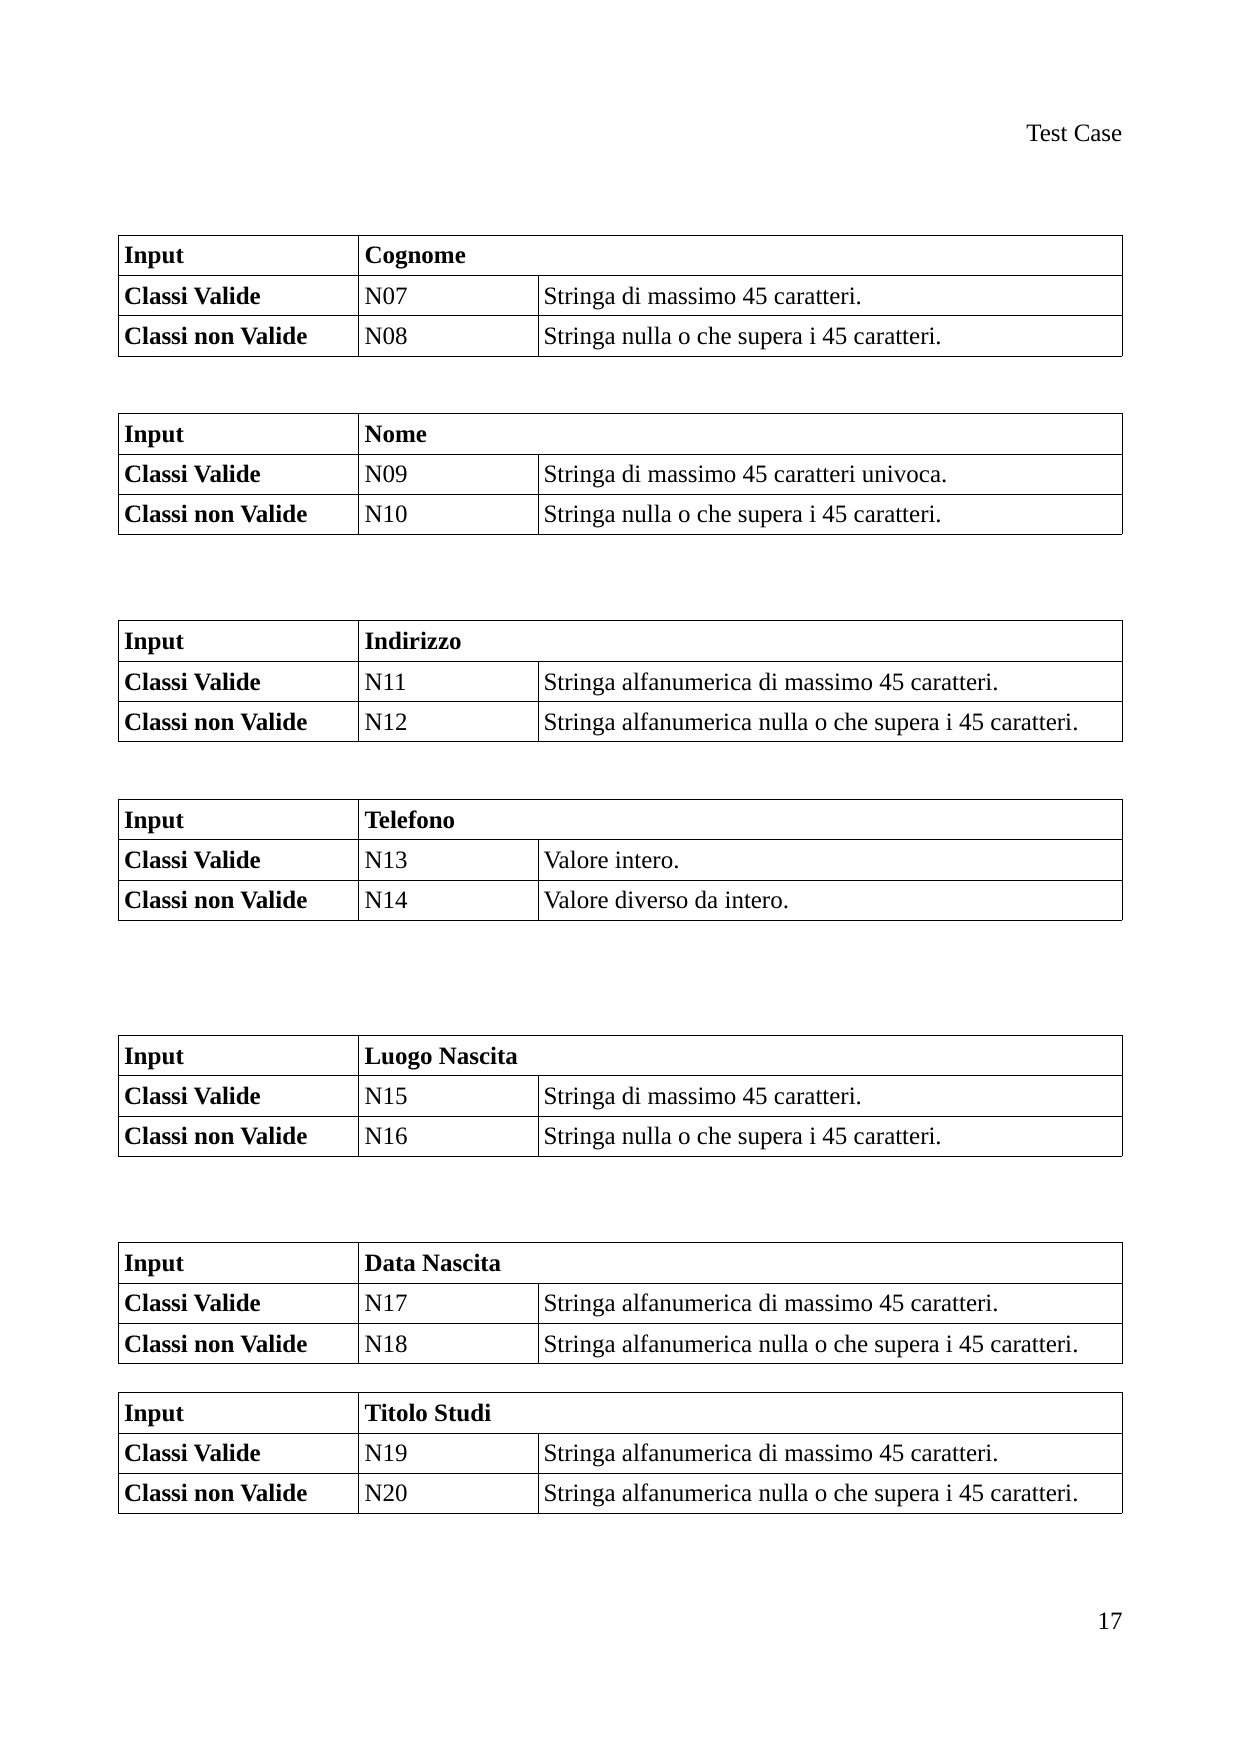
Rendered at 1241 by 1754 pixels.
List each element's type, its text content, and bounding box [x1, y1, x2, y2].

table_header Data Nascita [359, 1243, 1122, 1283]
table_cell N14 [359, 881, 538, 920]
table_header Input [119, 800, 358, 839]
table_cell Stringa alfanumerica di massimo 45 caratteri. [539, 1434, 1122, 1473]
table_header Nome [359, 414, 1122, 453]
table_cell Stringa alfanumerica di massimo 45 caratteri. [539, 1284, 1122, 1323]
table_cell N09 [359, 455, 538, 494]
table_cell Classi Valide [119, 1076, 358, 1116]
table_cell Stringa alfanumerica nulla o che supera i 45 caratteri. [539, 1474, 1122, 1513]
table_cell Classi non Valide [119, 1474, 358, 1513]
table_cell Stringa di massimo 45 caratteri. [539, 1076, 1122, 1116]
table_header Luogo Nascita [359, 1036, 1122, 1075]
table_cell Stringa nulla o che supera i 45 caratteri. [539, 495, 1122, 534]
table_header Cognome [359, 236, 1122, 275]
table_cell N10 [359, 495, 538, 534]
table_cell Stringa di massimo 45 caratteri. [539, 276, 1122, 315]
table_cell Classi Valide [119, 276, 358, 315]
table_cell N16 [359, 1117, 538, 1156]
table_header Input [119, 236, 358, 275]
table_cell Classi non Valide [119, 1117, 358, 1156]
table_cell Classi non Valide [119, 1324, 358, 1363]
table_cell Classi non Valide [119, 881, 358, 920]
table_cell N15 [359, 1076, 538, 1116]
table_cell Classi Valide [119, 1284, 358, 1323]
table_cell N17 [359, 1284, 538, 1323]
table_header Input [119, 1036, 358, 1075]
table_cell Classi non Valide [119, 316, 358, 356]
table_cell Classi Valide [119, 1434, 358, 1473]
table_cell Classi non Valide [119, 495, 358, 534]
table_header Titolo Studi [359, 1393, 1122, 1432]
table_cell N08 [359, 316, 538, 356]
table_header Input [119, 414, 358, 453]
table_cell Stringa alfanumerica di massimo 45 caratteri. [539, 662, 1122, 701]
table_cell Classi Valide [119, 662, 358, 701]
table_header Input [119, 1243, 358, 1283]
table_cell N13 [359, 840, 538, 879]
table_cell N11 [359, 662, 538, 701]
table_cell N18 [359, 1324, 538, 1363]
table_header Input [119, 621, 358, 661]
table_cell Stringa nulla o che supera i 45 caratteri. [539, 1117, 1122, 1156]
table_cell N12 [359, 702, 538, 741]
table_cell Valore intero. [539, 840, 1122, 879]
table_cell Valore diverso da intero. [539, 881, 1122, 920]
table_cell Stringa nulla o che supera i 45 caratteri. [539, 316, 1122, 356]
table_header Input [119, 1393, 358, 1432]
table_cell Stringa alfanumerica nulla o che supera i 45 caratteri. [539, 1324, 1122, 1363]
table_cell N20 [359, 1474, 538, 1513]
table_cell Classi Valide [119, 840, 358, 879]
table_cell Stringa alfanumerica nulla o che supera i 45 caratteri. [539, 702, 1122, 741]
table_cell N07 [359, 276, 538, 315]
table_cell Stringa di massimo 45 caratteri univoca. [539, 455, 1122, 494]
table_cell N19 [359, 1434, 538, 1473]
table_header Telefono [359, 800, 1122, 839]
table_header Indirizzo [359, 621, 1122, 661]
table_cell Classi non Valide [119, 702, 358, 741]
table_cell Classi Valide [119, 455, 358, 494]
